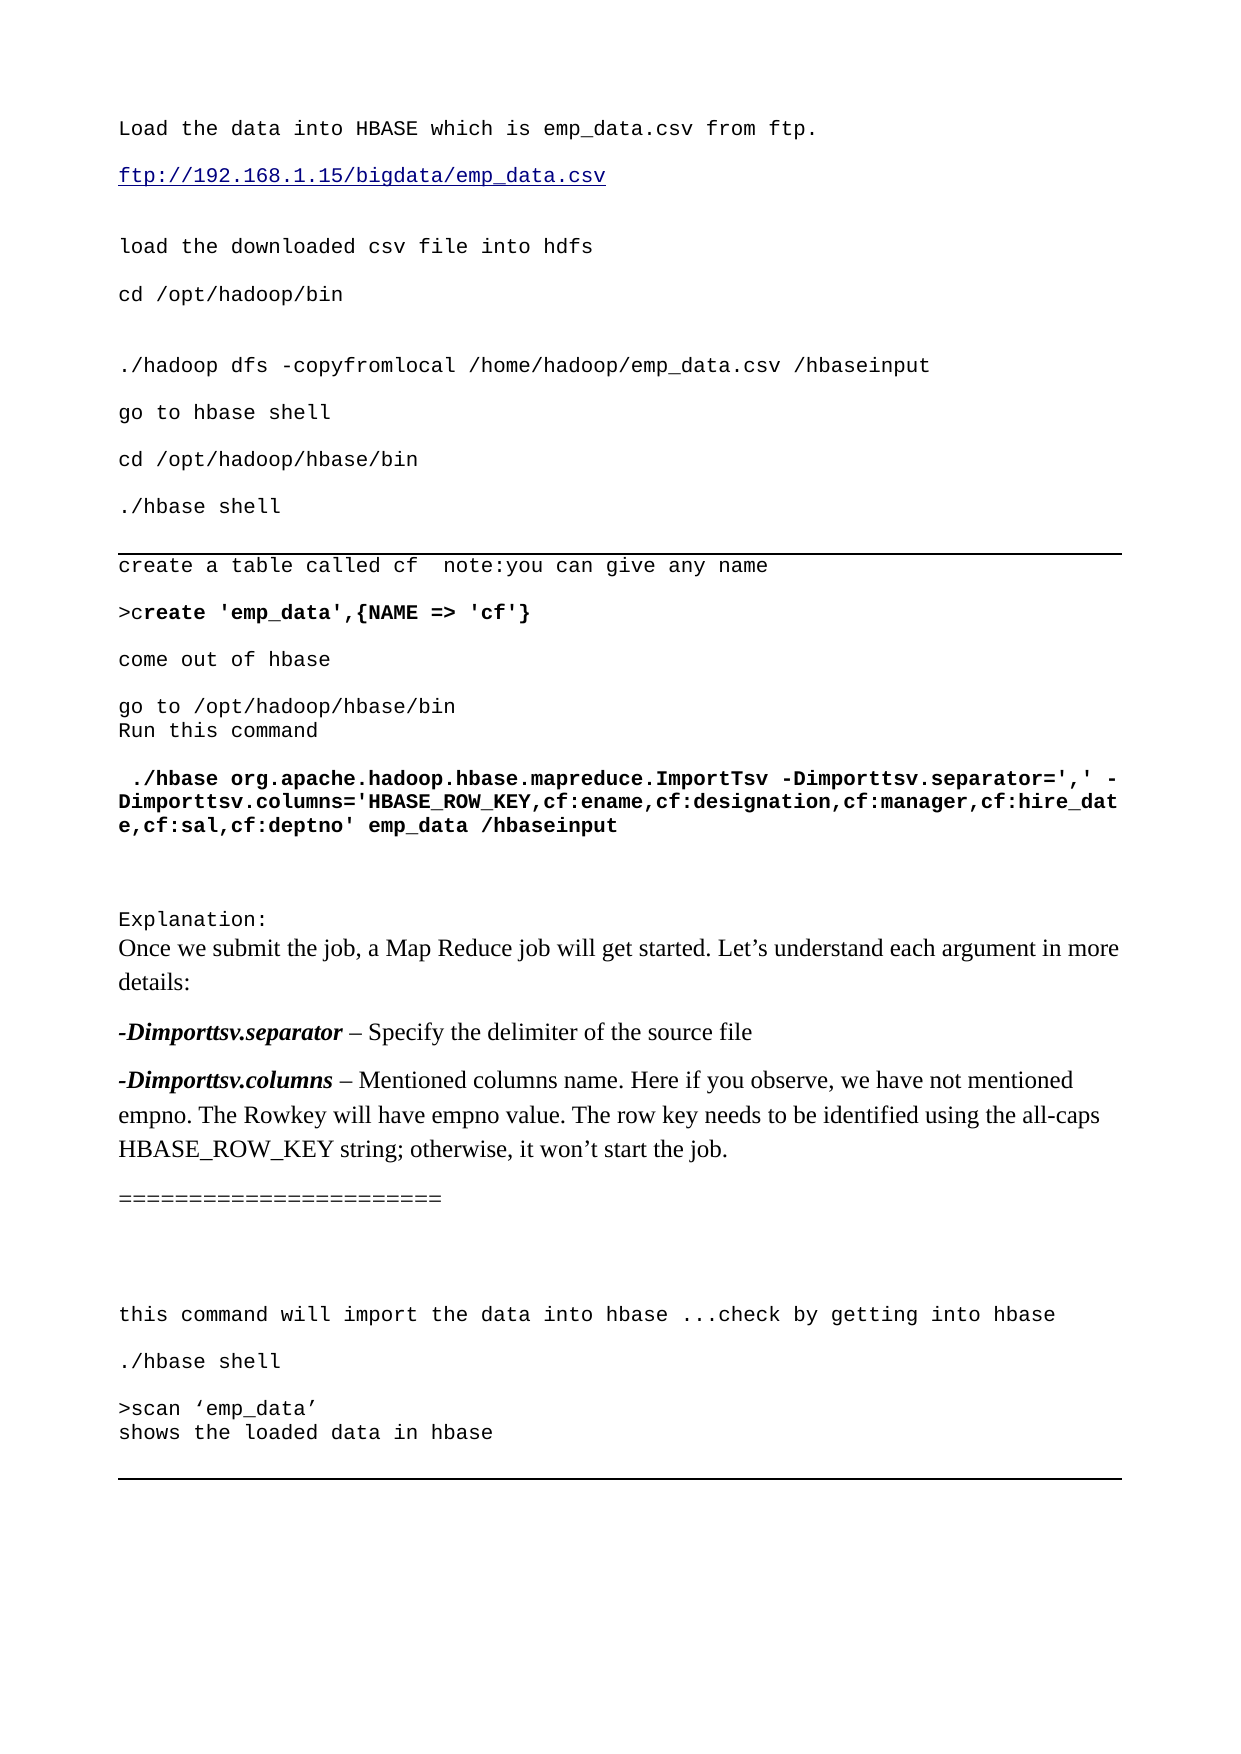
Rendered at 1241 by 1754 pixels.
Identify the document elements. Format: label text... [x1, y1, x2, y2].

text -Dimporttsv.columns – Mentioned columns name. Here if you observe, we have not mentioned empno. The Rowkey will have empno value. The row key needs to be identified using the all-caps HBASE_ROW_KEY string; otherwise, it won’t start the job. [118, 1066, 1122, 1163]
text shows the loaded data in hbase [118, 1422, 1122, 1446]
text ./hbase shell [118, 1351, 1122, 1374]
text >scan ‘emp_data’ [118, 1398, 1122, 1422]
text Explanation: [118, 909, 1122, 933]
text -Dimporttsv.separator – Specify the delimiter of the source file [118, 1017, 1122, 1045]
text come out of hbase [118, 649, 1122, 673]
text ./hbase org.apache.hadoop.hbase.mapreduce.ImportTsv -Dimporttsv.separator=',' -Dimporttsv.columns='HBASE_ROW_KEY,cf:ename,cf:designation,cf:manager,cf:hire_date,cf:sal,cf:deptno' emp_data /hbaseinput [118, 767, 1122, 838]
text Run this command [118, 720, 1122, 744]
text cd /opt/hadoop/hbase/bin [118, 449, 1122, 473]
text go to hbase shell [118, 402, 1122, 426]
text load the downloaded csv file into hdfs [118, 236, 1122, 260]
text ./hbase shell [118, 496, 1122, 520]
text ./hadoop dfs -copyfromlocal /home/hadoop/emp_data.csv /hbaseinput [118, 354, 1122, 378]
text this command will import the data into hbase ...check by getting into hbase [118, 1304, 1122, 1327]
text go to /opt/hadoop/hbase/bin [118, 697, 1122, 720]
text >create 'emp_data',{NAME => 'cf'} [118, 602, 1122, 626]
text create a table called cf note:you can give any name [118, 555, 1122, 578]
text Once we submit the job, a Map Reduce job will get started. Let’s understand each argument in more details: [118, 933, 1122, 996]
text ======================= [118, 1184, 1122, 1212]
text cd /opt/hadoop/bin [118, 284, 1122, 307]
text Load the data into HBASE which is emp_data.csv from ftp. [118, 118, 1122, 142]
text ftp://192.168.1.15/bigdata/emp_data.csv [118, 165, 1122, 189]
